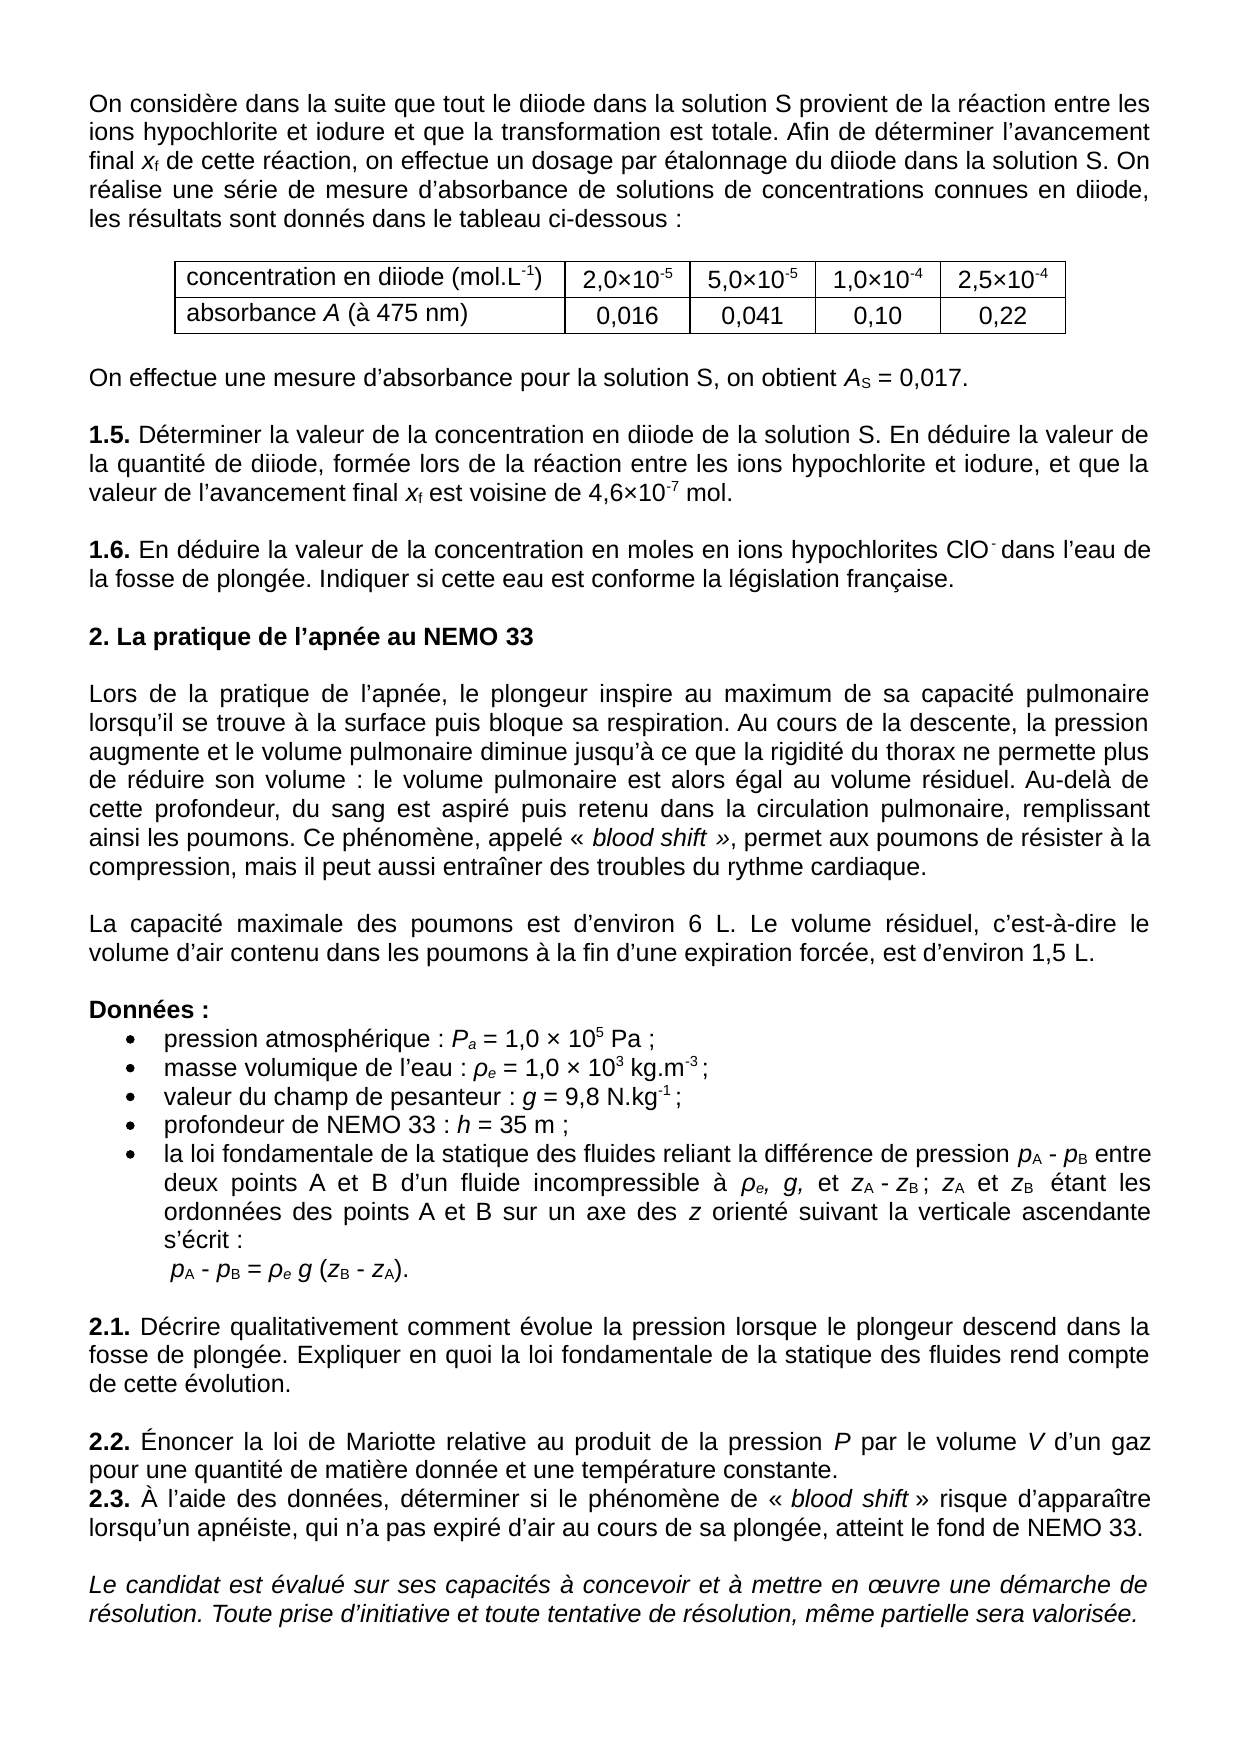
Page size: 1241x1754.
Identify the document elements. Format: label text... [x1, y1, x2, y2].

list la loi fondamentale de la statique des fluides reliant la différence de pression pA - pB entre deux points A et B d’un fluide incompressible à ρe, g, et zA - zB ; zA et zB étant les ordonnées des points A et B sur un axe des z orienté suivant la verticale ascendante s’écrit : [126, 1139, 1152, 1254]
list masse volumique de l’eau : ρe = 1,0 × 103 kg.m-3 ; [126, 1053, 1152, 1082]
text 1.5. Déterminer la valeur de la concentration en diiode de la solution S. En déduire la valeur de la quantité de diiode, formée lors de la réaction entre les ions hypochlorite et iodure, et que la valeur de l’avancement final xf est voisine de 4,6×10-7 mol. [89, 420, 1152, 507]
text 2.3. À l’aide des données, déterminer si le phénomène de « blood shift » risque d’apparaître lorsqu’un apnéiste, qui n’a pas expiré d’air au cours de sa plongée, atteint le fond de NEMO 33. [89, 1484, 1152, 1542]
table_header 1,0×10-4 [816, 262, 940, 297]
table_cell 0,041 [691, 298, 815, 333]
text Lors de la pratique de l’apnée, le plongeur inspire au maximum de sa capacité pulmonaire lorsqu’il se trouve à la surface puis bloque sa respiration. Au cours de la descente, la pression augmente et le volume pulmonaire diminue jusqu’à ce que la rigidité du thorax ne permette plus de réduire son volume : le volume pulmonaire est alors égal au volume résiduel. Au-delà de cette profondeur, du sang est aspiré puis retenu dans la circulation pulmonaire, remplissant ainsi les poumons. Ce phénomène, appelé « blood shift », permet aux poumons de résister à la compression, mais il peut aussi entraîner des troubles du rythme cardiaque. [89, 679, 1152, 880]
text Données : [89, 995, 1152, 1024]
list pression atmosphérique : Pa = 1,0 × 105 Pa ; [126, 1024, 1152, 1053]
table_header 5,0×10-5 [691, 262, 815, 297]
text 2.2. Énoncer la loi de Mariotte relative au produit de la pression P par le volume V d’un gaz pour une quantité de matière donnée et une température constante. [89, 1427, 1152, 1484]
table_header 2,0×10-5 [566, 262, 689, 297]
table_header concentration en diiode (mol.L-1) [176, 262, 564, 297]
table_cell absorbance A (à 475 nm) [176, 298, 564, 333]
list valeur du champ de pesanteur : g = 9,8 N.kg-1 ; [126, 1082, 1152, 1110]
text 2. La pratique de l’apnée au NEMO 33 [89, 622, 1152, 650]
text On effectue une mesure d’absorbance pour la solution S, on obtient AS = 0,017. [89, 363, 1152, 392]
text La capacité maximale des poumons est d’environ 6 L. Le volume résiduel, c’est-à-dire le volume d’air contenu dans les poumons à la fin d’une expiration forcée, est d’environ 1,5 L. [89, 909, 1152, 967]
table_cell 0,016 [566, 298, 689, 333]
text On considère dans la suite que tout le diiode dans la solution S provient de la réaction entre les ions hypochlorite et iodure et que la transformation est totale. Afin de déterminer l’avancement final xf de cette réaction, on effectue un dosage par étalonnage du diiode dans la solution S. On réalise une série de mesure d’absorbance de solutions de concentrations connues en diiode, les résultats sont donnés dans le tableau ci-dessous : [89, 89, 1152, 232]
list profondeur de NEMO 33 : h = 35 m ; [126, 1110, 1152, 1139]
table_cell 0,10 [816, 298, 940, 333]
text 2.1. Décrire qualitativement comment évolue la pression lorsque le plongeur descend dans la fosse de plongée. Expliquer en quoi la loi fondamentale de la statique des fluides rend compte de cette évolution. [89, 1312, 1152, 1398]
text pA - pB = ρe g (zB - zA). [164, 1254, 1152, 1283]
table_header 2,5×10-4 [941, 262, 1065, 297]
text Le candidat est évalué sur ses capacités à concevoir et à mettre en œuvre une démarche de résolution. Toute prise d’initiative et toute tentative de résolution, même partielle sera valorisée. [89, 1570, 1152, 1628]
text 1.6. En déduire la valeur de la concentration en moles en ions hypochlorites ClO- dans l’eau de la fosse de plongée. Indiquer si cette eau est conforme la législation française. [89, 535, 1152, 593]
table_cell 0,22 [941, 298, 1065, 333]
